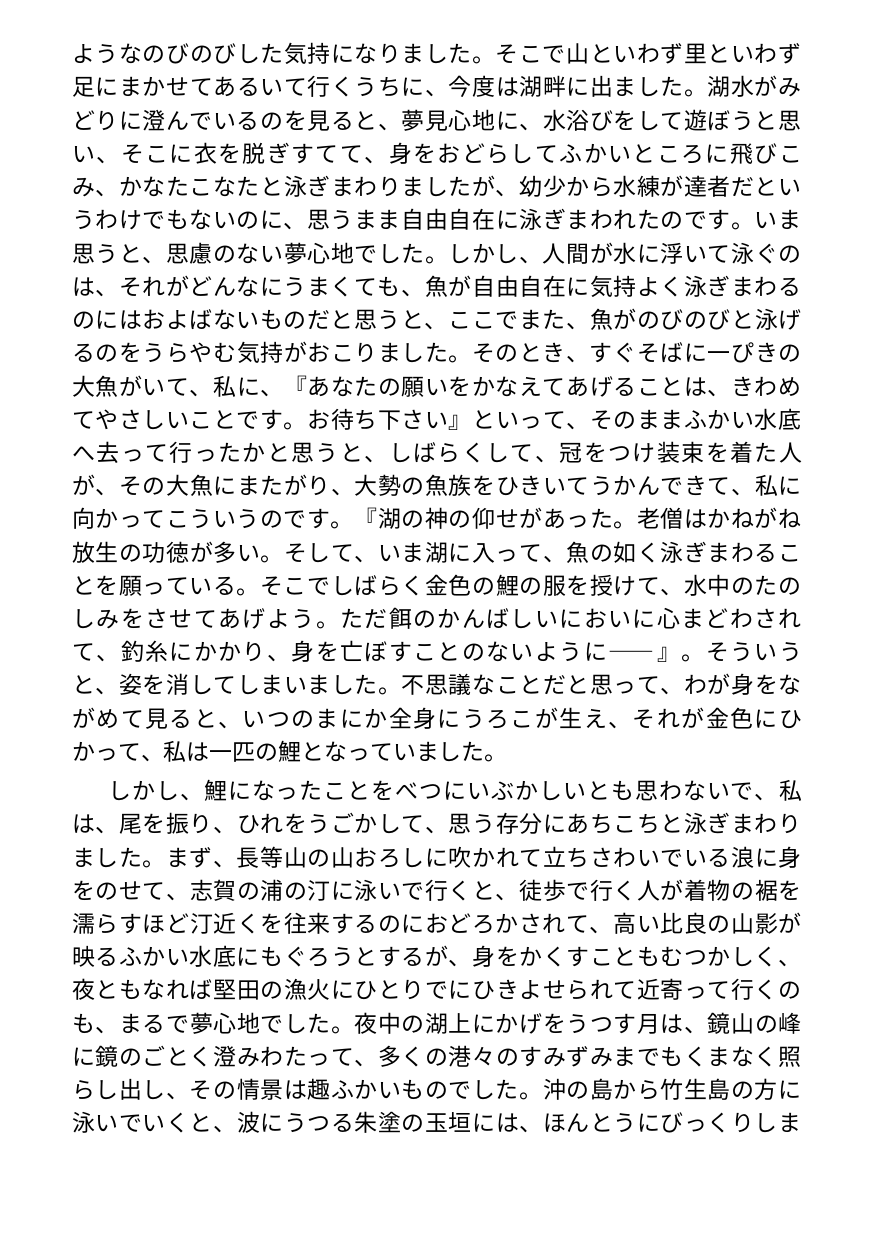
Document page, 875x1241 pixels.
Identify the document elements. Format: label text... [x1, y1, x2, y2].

text しかし、鯉になったことをべつにいぶかしいとも思わないで、私は、尾を振り、ひれをうごかして、思う存分にあちこちと泳ぎまわりました。まず、長等山の山おろしに吹かれて立ちさわいでいる浪に身をのせて、志賀の浦の汀に泳いで行くと、徒歩で行く人が着物の裾を濡らすほど汀近くを往来するのにおどろかされて、高い比良の山影が映るふかい水底にもぐろうとするが、身をかくすこともむつかしく、夜ともなれば堅田の漁火にひとりでにひきよせられて近寄って行くのも、まるで夢心地でした。夜中の湖上にかげをうつす月は、鏡山の峰に鏡のごとく澄みわたって、多くの港々のすみずみまでもくまなく照らし出し、その情景は趣ふかいものでした。沖の島から竹生島の方に泳いでいくと、波にうつる朱塗の玉垣には、ほんとうにびっくりしま [72, 773, 802, 1138]
text ようなのびのびした気持になりました。そこで山といわず里といわず足にまかせてあるいて行くうちに、今度は湖畔に出ました。湖水がみどりに澄んでいるのを見ると、夢見心地に、水浴びをして遊ぼうと思い、そこに衣を脱ぎすてて、身をおどらしてふかいところに飛びこみ、かなたこなたと泳ぎまわりましたが、幼少から水練が達者だというわけでもないのに、思うまま自由自在に泳ぎまわれたのです。いま思うと、思慮のない夢心地でした。しかし、人間が水に浮いて泳ぐのは、それがどんなにうまくても、魚が自由自在に気持よく泳ぎまわるのにはおよばないものだと思うと、ここでまた、魚がのびのびと泳げるのをうらやむ気持がおこりました。そのとき、すぐそばに一ぴきの大魚がいて、私に、『あなたの願いをかなえてあげることは、きわめてやさしいことです。お待ち下さい』といって、そのままふかい水底へ去って行ったかと思うと、しばらくして、冠をつけ装束を着た人が、その大魚にまたがり、大勢の魚族をひきいてうかんできて、私に向かってこういうのです。『湖の神の仰せがあった。老僧はかねがね放生の功徳が多い。そして、いま湖に入って、魚の如く泳ぎまわることを願っている。そこでしばらく金色の鯉の服を授けて、水中のたのしみをさせてあげよう。ただ餌のかんばしいにおいに心まどわされて、釣糸にかかり、身を亡ぼすことのないように――』。そういうと、姿を消してしまいました。不思議なことだと思って、わが身をながめて見ると、いつのまにか全身にうろこが生え、それが金色にひかって、私は一匹の鯉となっていました。 [72, 36, 802, 767]
